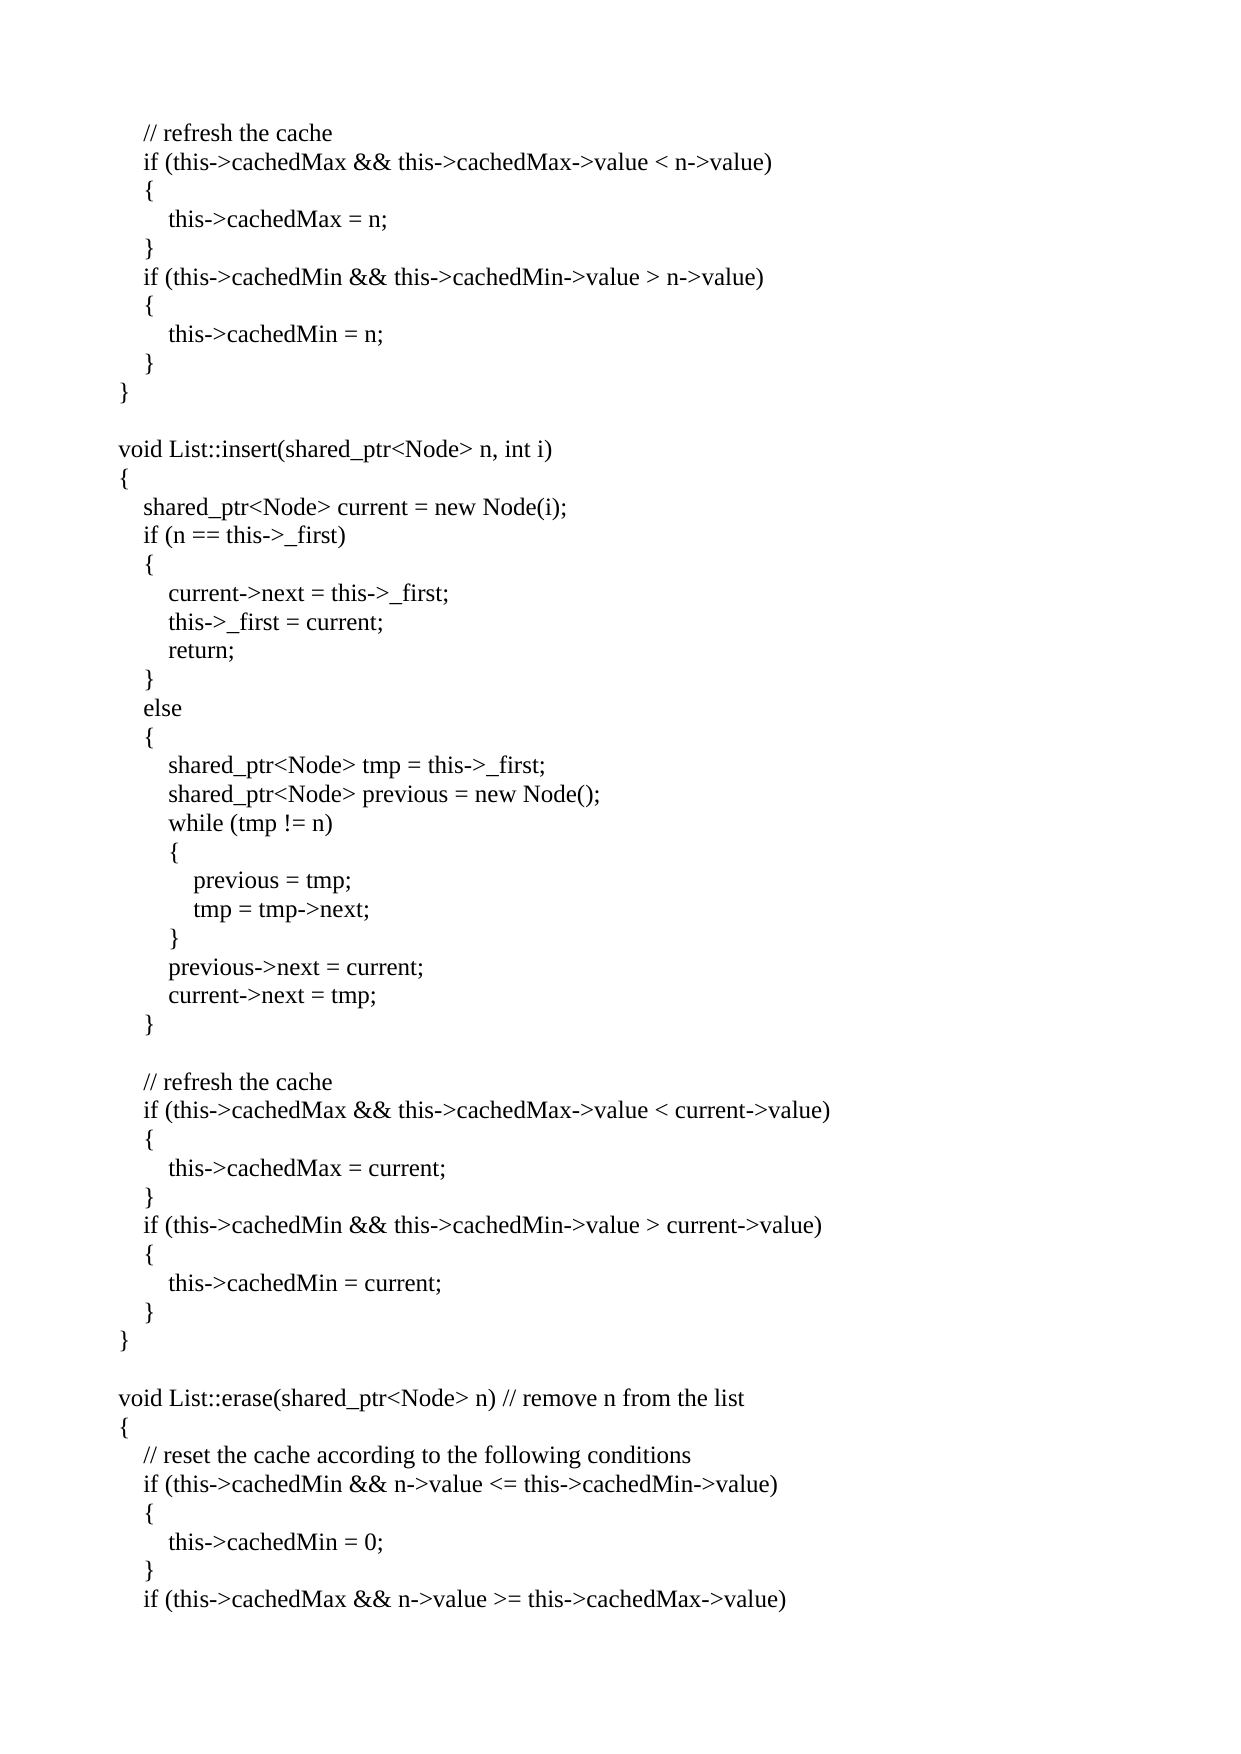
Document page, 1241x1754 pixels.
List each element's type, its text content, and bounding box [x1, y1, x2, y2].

text previous = tmp; [118, 866, 1122, 894]
text if (this->cachedMin && n->value <= this->cachedMin->value) [118, 1469, 1122, 1498]
text this->cachedMax = current; [118, 1153, 1122, 1182]
text this->cachedMin = current; [118, 1268, 1122, 1297]
text { [118, 722, 1122, 751]
text } [118, 1556, 1122, 1584]
text } [118, 377, 1122, 406]
text this->cachedMin = n; [118, 319, 1122, 348]
text if (this->cachedMax && this->cachedMax->value < current->value) [118, 1096, 1122, 1124]
text tmp = tmp->next; [118, 894, 1122, 923]
text { [118, 291, 1122, 319]
text previous->next = current; [118, 952, 1122, 981]
text while (tmp != n) [118, 808, 1122, 837]
text this->cachedMin = 0; [118, 1527, 1122, 1556]
text shared_ptr<Node> tmp = this->_first; [118, 751, 1122, 779]
text if (this->cachedMin && this->cachedMin->value > n->value) [118, 262, 1122, 291]
text this->_first = current; [118, 607, 1122, 636]
text { [118, 837, 1122, 866]
text return; [118, 636, 1122, 664]
text shared_ptr<Node> current = new Node(i); [118, 492, 1122, 521]
text { [118, 1124, 1122, 1153]
text { [118, 1498, 1122, 1527]
text } [118, 348, 1122, 377]
text shared_ptr<Node> previous = new Node(); [118, 779, 1122, 808]
text } [118, 1182, 1122, 1211]
text void List::erase(shared_ptr<Node> n) // remove n from the list [118, 1383, 1122, 1412]
text else [118, 693, 1122, 722]
text if (this->cachedMax && n->value >= this->cachedMax->value) [118, 1584, 1122, 1613]
text // reset the cache according to the following conditions [118, 1441, 1122, 1469]
text { [118, 1412, 1122, 1441]
text // refresh the cache [118, 1067, 1122, 1096]
text if (this->cachedMin && this->cachedMin->value > current->value) [118, 1211, 1122, 1239]
text } [118, 923, 1122, 952]
text current->next = tmp; [118, 981, 1122, 1009]
text void List::insert(shared_ptr<Node> n, int i) [118, 434, 1122, 463]
text if (this->cachedMax && this->cachedMax->value < n->value) [118, 147, 1122, 176]
text { [118, 1239, 1122, 1268]
text current->next = this->_first; [118, 578, 1122, 607]
text } [118, 664, 1122, 693]
text { [118, 463, 1122, 492]
text } [118, 1009, 1122, 1038]
text } [118, 233, 1122, 262]
text if (n == this->_first) [118, 521, 1122, 549]
text { [118, 176, 1122, 204]
text { [118, 549, 1122, 578]
text } [118, 1297, 1122, 1326]
text } [118, 1326, 1122, 1354]
text this->cachedMax = n; [118, 204, 1122, 233]
text // refresh the cache [118, 118, 1122, 147]
